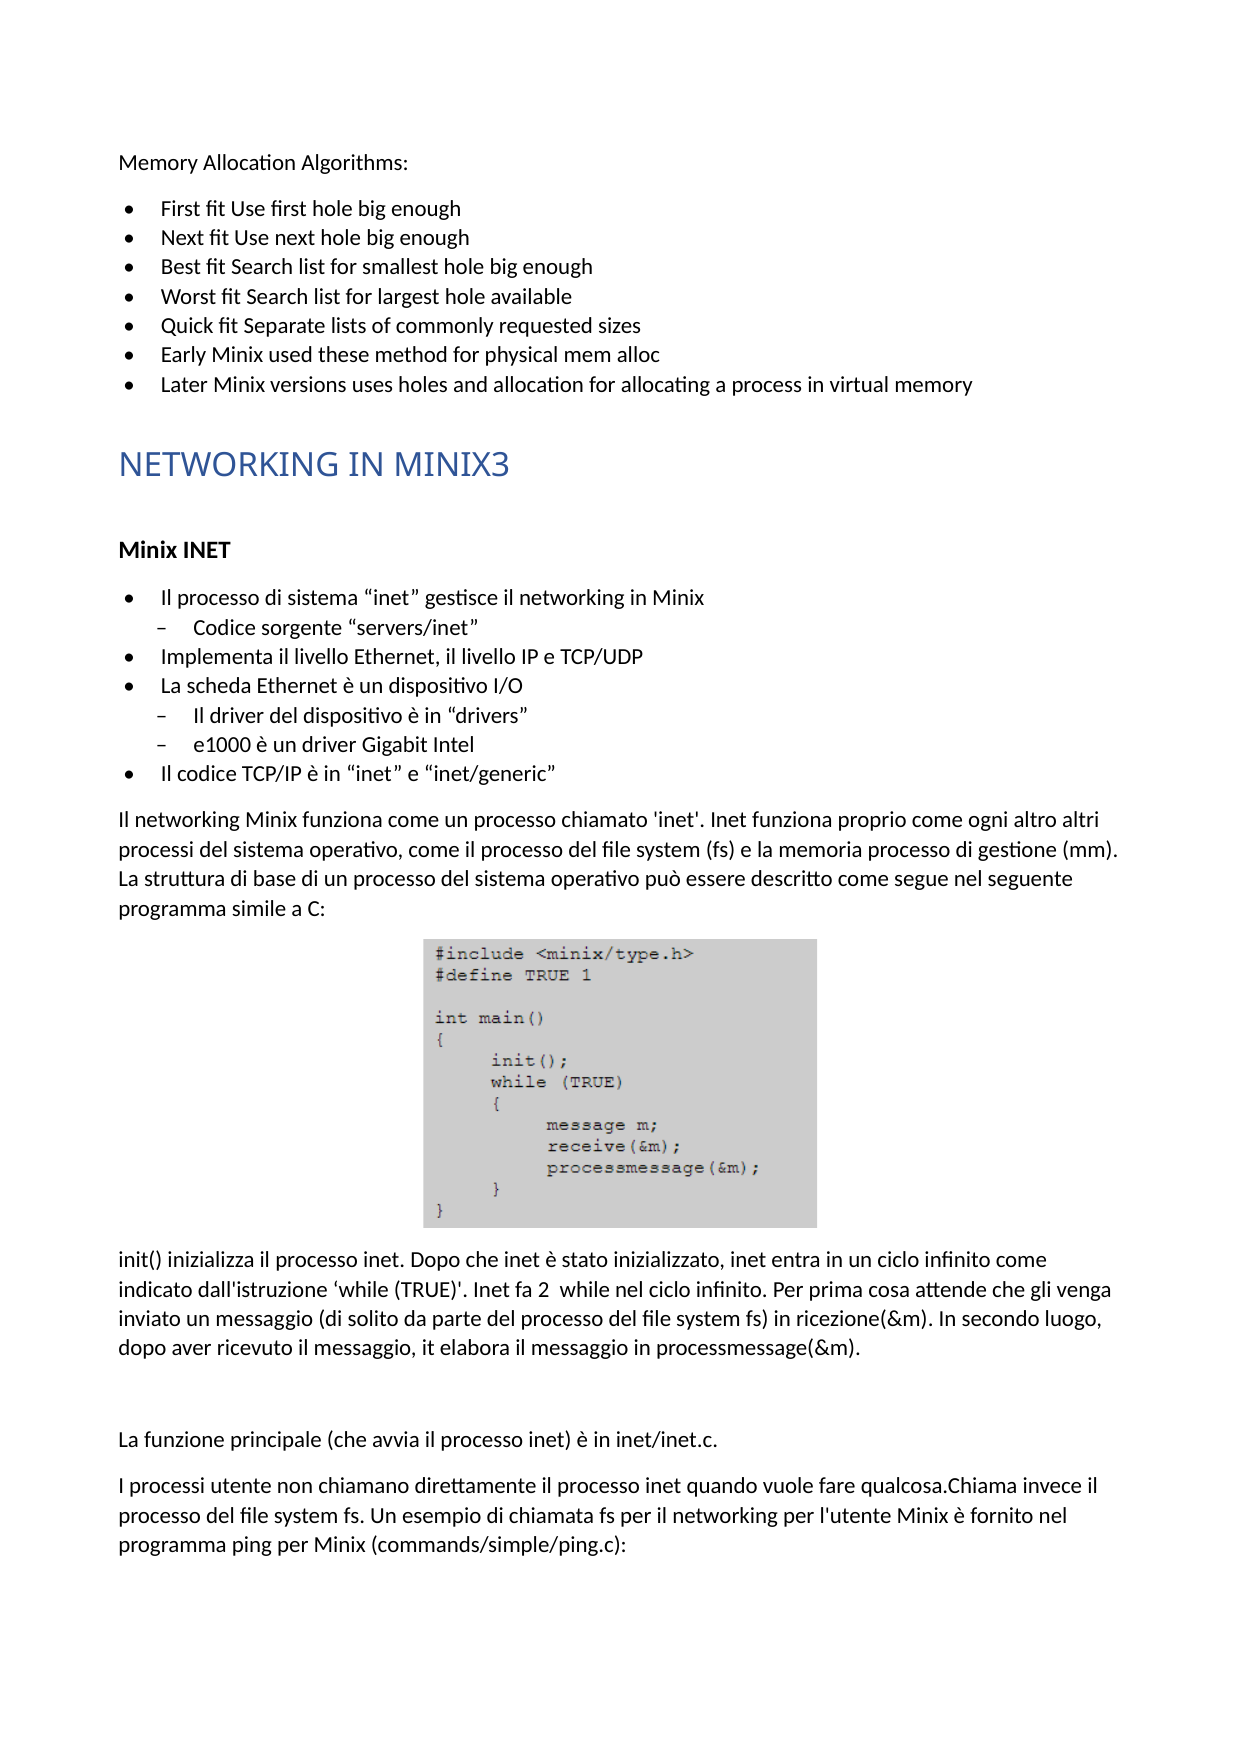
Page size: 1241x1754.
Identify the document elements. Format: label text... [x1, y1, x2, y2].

list First fit Use first hole big enough [123, 194, 1122, 222]
list Il driver del dispositivo è in “drivers” [156, 701, 1122, 729]
list Best fit Search list for smallest hole big enough [123, 252, 1122, 280]
text Il networking Minix funziona come un processo chiamato 'inet'. Inet funziona proprio come ogni altro altri processi del sistema operativo, come il processo del file system (fs) e la memoria processo di gestione (mm). La struttura di base di un processo del sistema operativo può essere descritto come segue nel seguente programma simile a C: [118, 806, 1122, 922]
list Next fit Use next hole big enough [123, 223, 1122, 251]
list Il codice TCP/IP è in “inet” e “inet/generic” [123, 759, 1122, 787]
list Quick fit Separate lists of commonly requested sizes [123, 311, 1122, 339]
list Implementa il livello Ethernet, il livello IP e TCP/UDP [123, 642, 1122, 670]
text I processi utente non chiamano direttamente il processo inet quando vuole fare qualcosa.Chiama invece il processo del file system fs. Un esempio di chiamata fs per il networking per l'utente Minix è fornito nel programma ping per Minix (commands/simple/ping.c): [118, 1472, 1122, 1558]
list Worst fit Search list for largest hole available [123, 282, 1122, 310]
list La scheda Ethernet è un dispositivo I/O [123, 671, 1122, 699]
list e1000 è un driver Gigabit Intel [156, 730, 1122, 758]
list Later Minix versions uses holes and allocation for allocating a process in virtual memory [123, 370, 1122, 398]
text La funzione principale (che avvia il processo inet) è in inet/inet.c. [118, 1426, 1122, 1453]
subtitle NETWORKING IN MINIX3 [118, 441, 1122, 486]
text init() inizializza il processo inet. Dopo che inet è stato inizializzato, inet entra in un ciclo infinito come indicato dall'istruzione ‘while (TRUE)'. Inet fa 2 while nel ciclo infinito. Per prima cosa attende che gli venga inviato un messaggio (di solito da parte del processo del file system fs) in ricezione(&m). In secondo luogo, dopo aver ricevuto il messaggio, it elabora il messaggio in processmessage(&m). [118, 1245, 1122, 1361]
text Minix INET [118, 534, 1122, 565]
list Early Minix used these method for physical mem alloc [123, 341, 1122, 368]
text Memory Allocation Algorithms: [118, 148, 1122, 176]
list Codice sorgente “servers/inet” [156, 613, 1122, 641]
list Il processo di sistema “inet” gestisce il networking in Minix [123, 583, 1122, 611]
